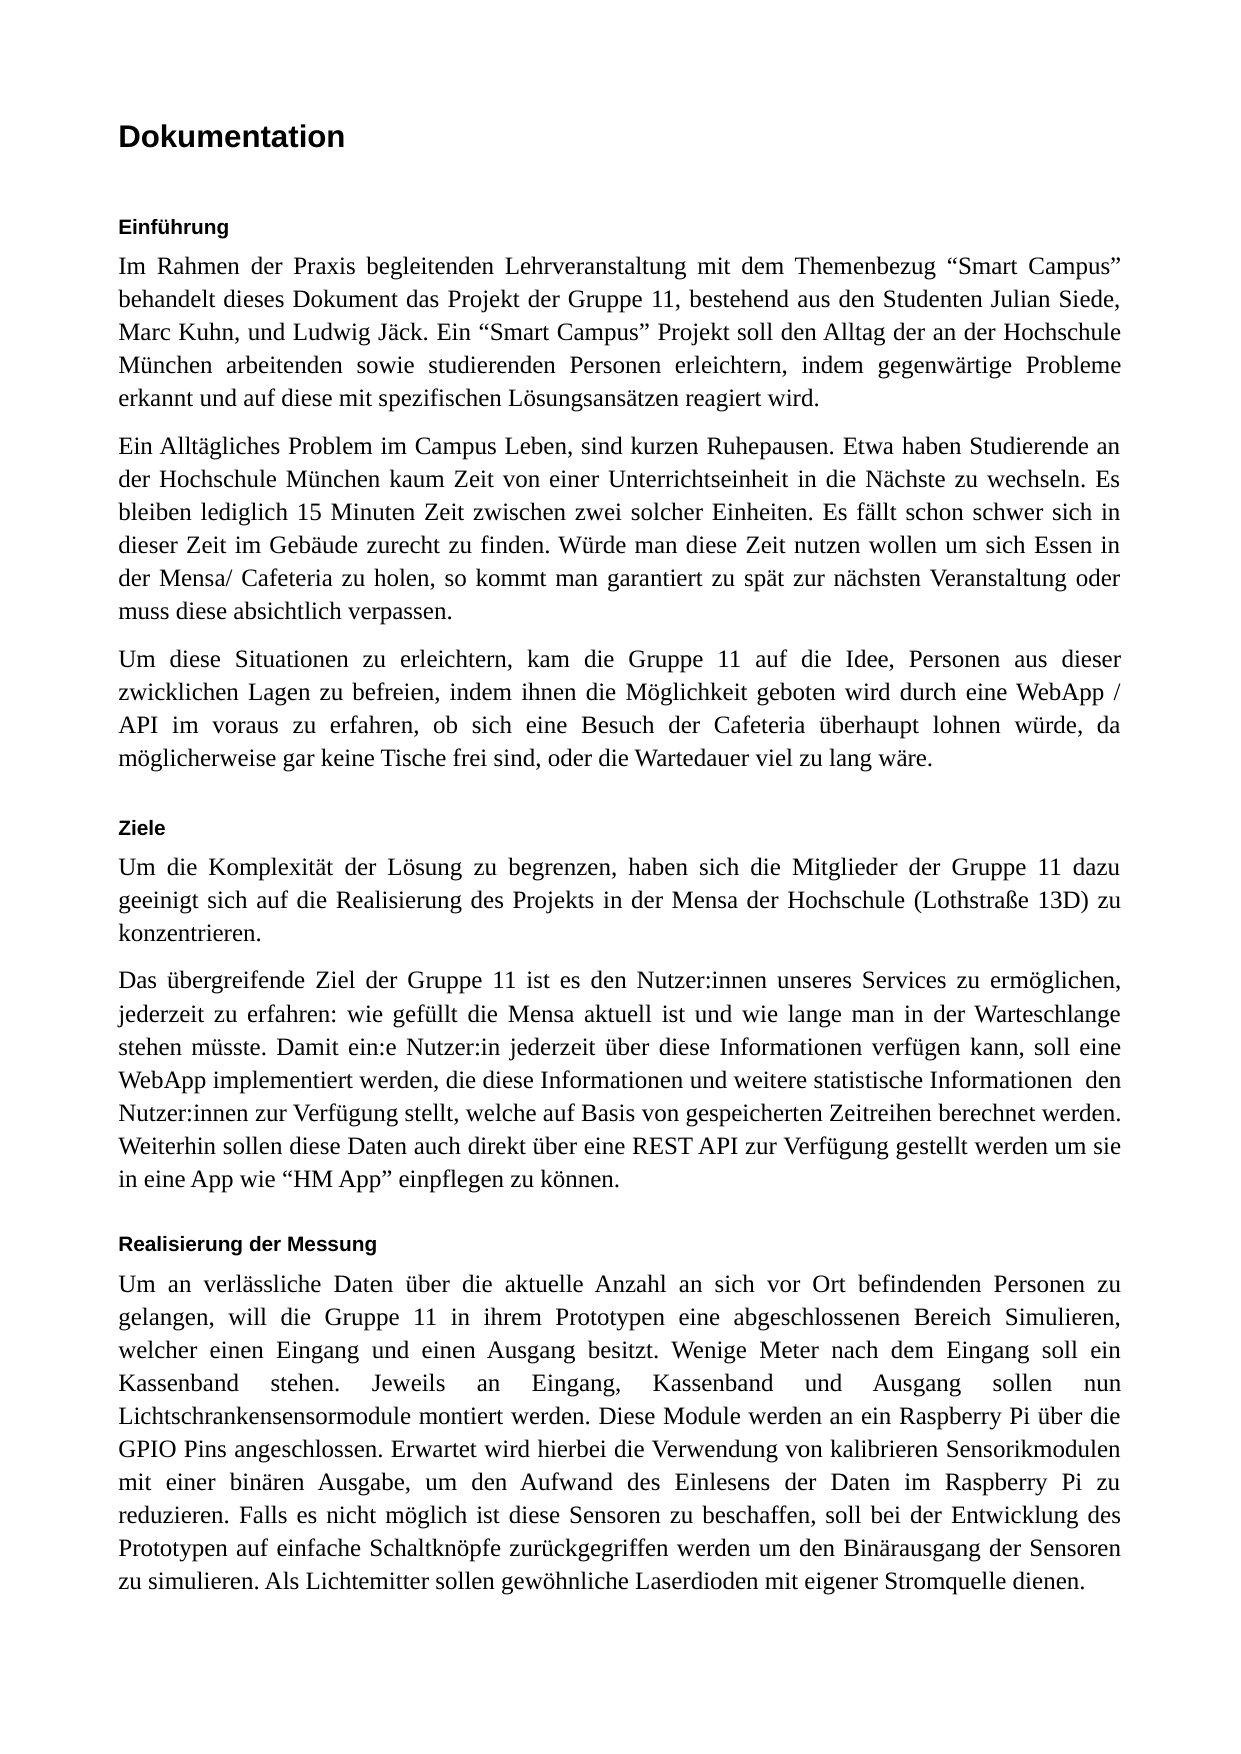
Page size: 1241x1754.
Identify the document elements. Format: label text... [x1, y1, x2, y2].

subtitle Realisierung der Messung [118, 1232, 1122, 1256]
subtitle Einführung [118, 215, 1122, 239]
text Um diese Situationen zu erleichtern, kam die Gruppe 11 auf die Idee, Personen aus dieser zwicklichen Lagen zu befreien, indem ihnen die Möglichkeit geboten wird durch eine WebApp / API im voraus zu erfahren, ob sich eine Besuch der Cafeteria überhaupt lohnen würde, da möglicherweise gar keine Tische frei sind, oder die Wartedauer viel zu lang wäre. [118, 644, 1122, 772]
text Im Rahmen der Praxis begleitenden Lehrveranstaltung mit dem Themenbezug “Smart Campus” behandelt dieses Dokument das Projekt der Gruppe 11, bestehend aus den Studenten Julian Siede, Marc Kuhn, und Ludwig Jäck. Ein “Smart Campus” Projekt soll den Alltag der an der Hochschule München arbeitenden sowie studierenden Personen erleichtern, indem gegenwärtige Probleme erkannt und auf diese mit spezifischen Lösungsansätzen reagiert wird. [118, 251, 1122, 412]
subtitle Ziele [118, 816, 1122, 839]
text Ein Alltägliches Problem im Campus Leben, sind kurzen Ruhepausen. Etwa haben Studierende an der Hochschule München kaum Zeit von einer Unterrichtseinheit in die Nächste zu wechseln. Es bleiben lediglich 15 Minuten Zeit zwischen zwei solcher Einheiten. Es fällt schon schwer sich in dieser Zeit im Gebäude zurecht zu finden. Würde man diese Zeit nutzen wollen um sich Essen in der Mensa/ Cafeteria zu holen, so kommt man garantiert zu spät zur nächsten Veranstaltung oder muss diese absichtlich verpassen. [118, 431, 1122, 625]
text Um die Komplexität der Lösung zu begrenzen, haben sich die Mitglieder der Gruppe 11 dazu geeinigt sich auf die Realisierung des Projekts in der Mensa der Hochschule (Lothstraße 13D) zu konzentrieren. [118, 852, 1122, 947]
text Das übergreifende Ziel der Gruppe 11 ist es den Nutzer:innen unseres Services zu ermöglichen, jederzeit zu erfahren: wie gefüllt die Mensa aktuell ist und wie lange man in der Warteschlange stehen müsste. Damit ein:e Nutzer:in jederzeit über diese Informationen verfügen kann, soll eine WebApp implementiert werden, die diese Informationen und weitere statistische Informationen den Nutzer:innen zur Verfügung stellt, welche auf Basis von gespeicherten Zeitreihen berechnet werden. Weiterhin sollen diese Daten auch direkt über eine REST API zur Verfügung gestellt werden um sie in eine App wie “HM App” einpflegen zu können. [118, 966, 1122, 1192]
text Dokumentation [118, 118, 1122, 154]
text Um an verlässliche Daten über die aktuelle Anzahl an sich vor Ort befindenden Personen zu gelangen, will die Gruppe 11 in ihrem Prototypen eine abgeschlossenen Bereich Simulieren, welcher einen Eingang und einen Ausgang besitzt. Wenige Meter nach dem Eingang soll ein Kassenband stehen. Jeweils an Eingang, Kassenband und Ausgang sollen nun Lichtschrankensensormodule montiert werden. Diese Module werden an ein Raspberry Pi über die GPIO Pins angeschlossen. Erwartet wird hierbei die Verwendung von kalibrieren Sensorikmodulen mit einer binären Ausgabe, um den Aufwand des Einlesens der Daten im Raspberry Pi zu reduzieren. Falls es nicht möglich ist diese Sensoren zu beschaffen, soll bei der Entwicklung des Prototypen auf einfache Schaltknöpfe zurückgegriffen werden um den Binärausgang der Sensoren zu simulieren. Als Lichtemitter sollen gewöhnliche Laserdioden mit eigener Stromquelle dienen. [118, 1269, 1122, 1594]
